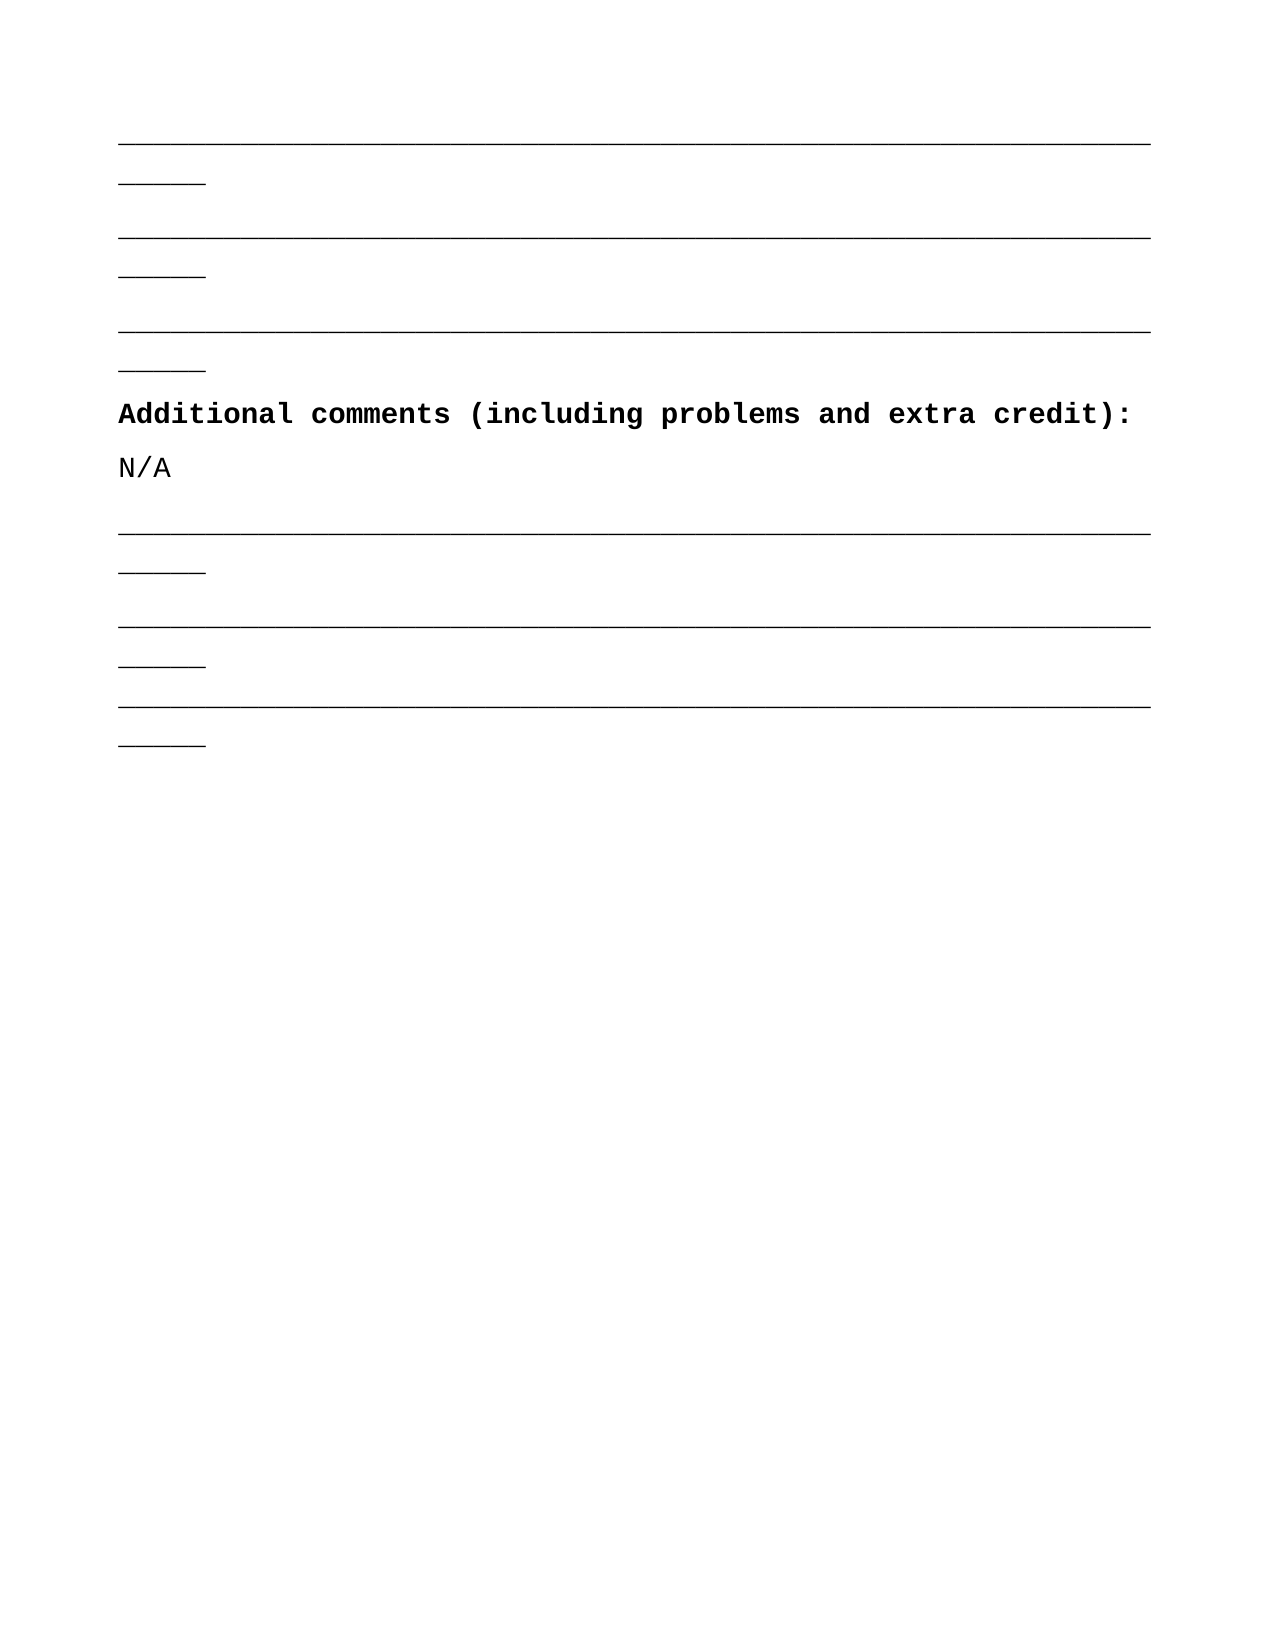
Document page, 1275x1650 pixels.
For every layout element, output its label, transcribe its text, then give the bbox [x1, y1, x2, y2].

text ________________________________________________________________ [118, 212, 1157, 284]
text ________________________________________________________________ [118, 118, 1157, 191]
text Additional comments (including problems and extra credit): [118, 399, 1157, 432]
text ________________________________________________________________ [118, 306, 1157, 378]
text ________________________________________________________________ [118, 601, 1157, 674]
text ________________________________________________________________ [118, 508, 1157, 580]
text ________________________________________________________________ [118, 681, 1157, 753]
text N/A [118, 453, 1157, 487]
